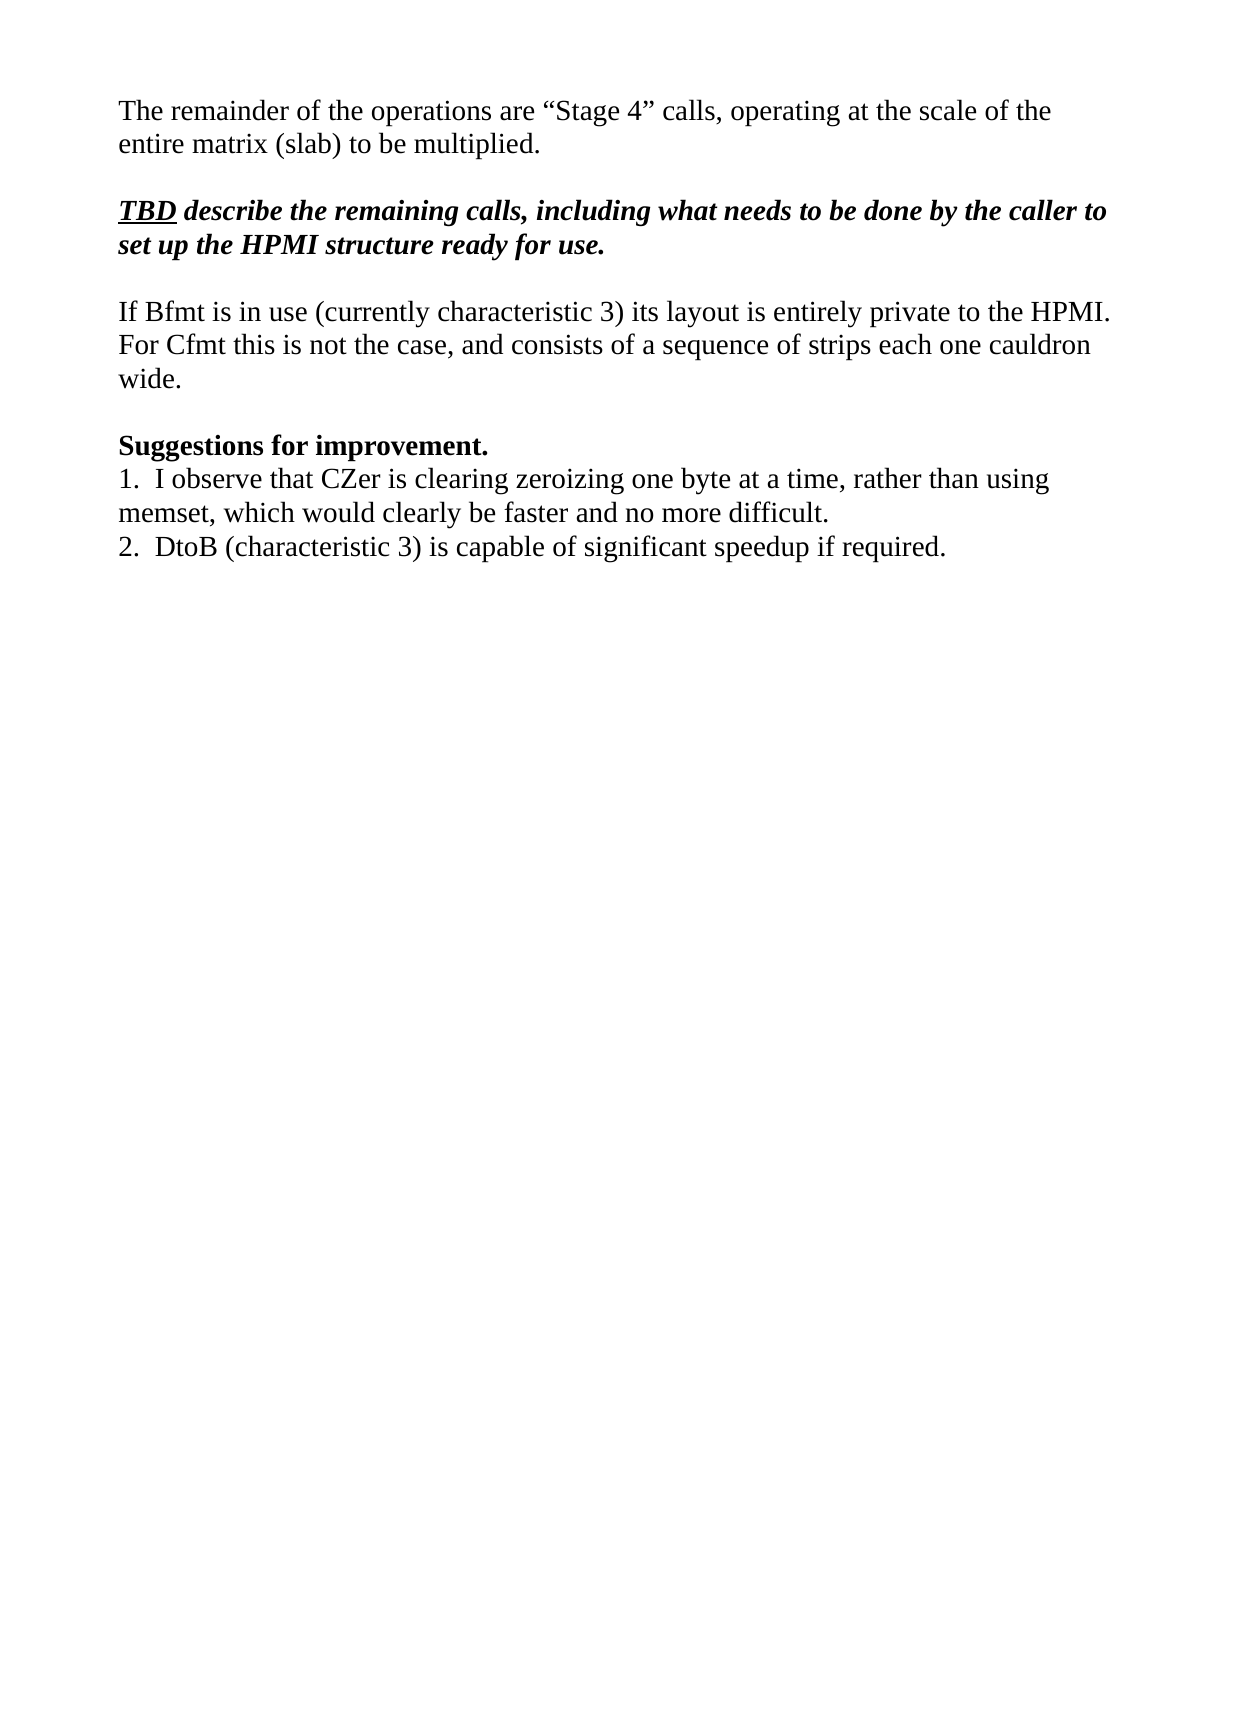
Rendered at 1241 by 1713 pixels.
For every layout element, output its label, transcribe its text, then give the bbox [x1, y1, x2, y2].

text 2. DtoB (characteristic 3) is capable of significant speedup if required. [118, 529, 1122, 562]
text TBD describe the remaining calls, including what needs to be done by the caller to set up the HPMI structure ready for use. [118, 193, 1122, 260]
text Suggestions for improvement. [118, 428, 1122, 462]
text 1. I observe that CZer is clearing zeroizing one byte at a time, rather than using memset, which would clearly be faster and no more difficult. [118, 462, 1122, 529]
text The remainder of the operations are “Stage 4” calls, operating at the scale of the entire matrix (slab) to be multiplied. [118, 93, 1122, 160]
text If Bfmt is in use (currently characteristic 3) its layout is entirely private to the HPMI. For Cfmt this is not the case, and consists of a sequence of strips each one cauldron wide. [118, 294, 1122, 394]
